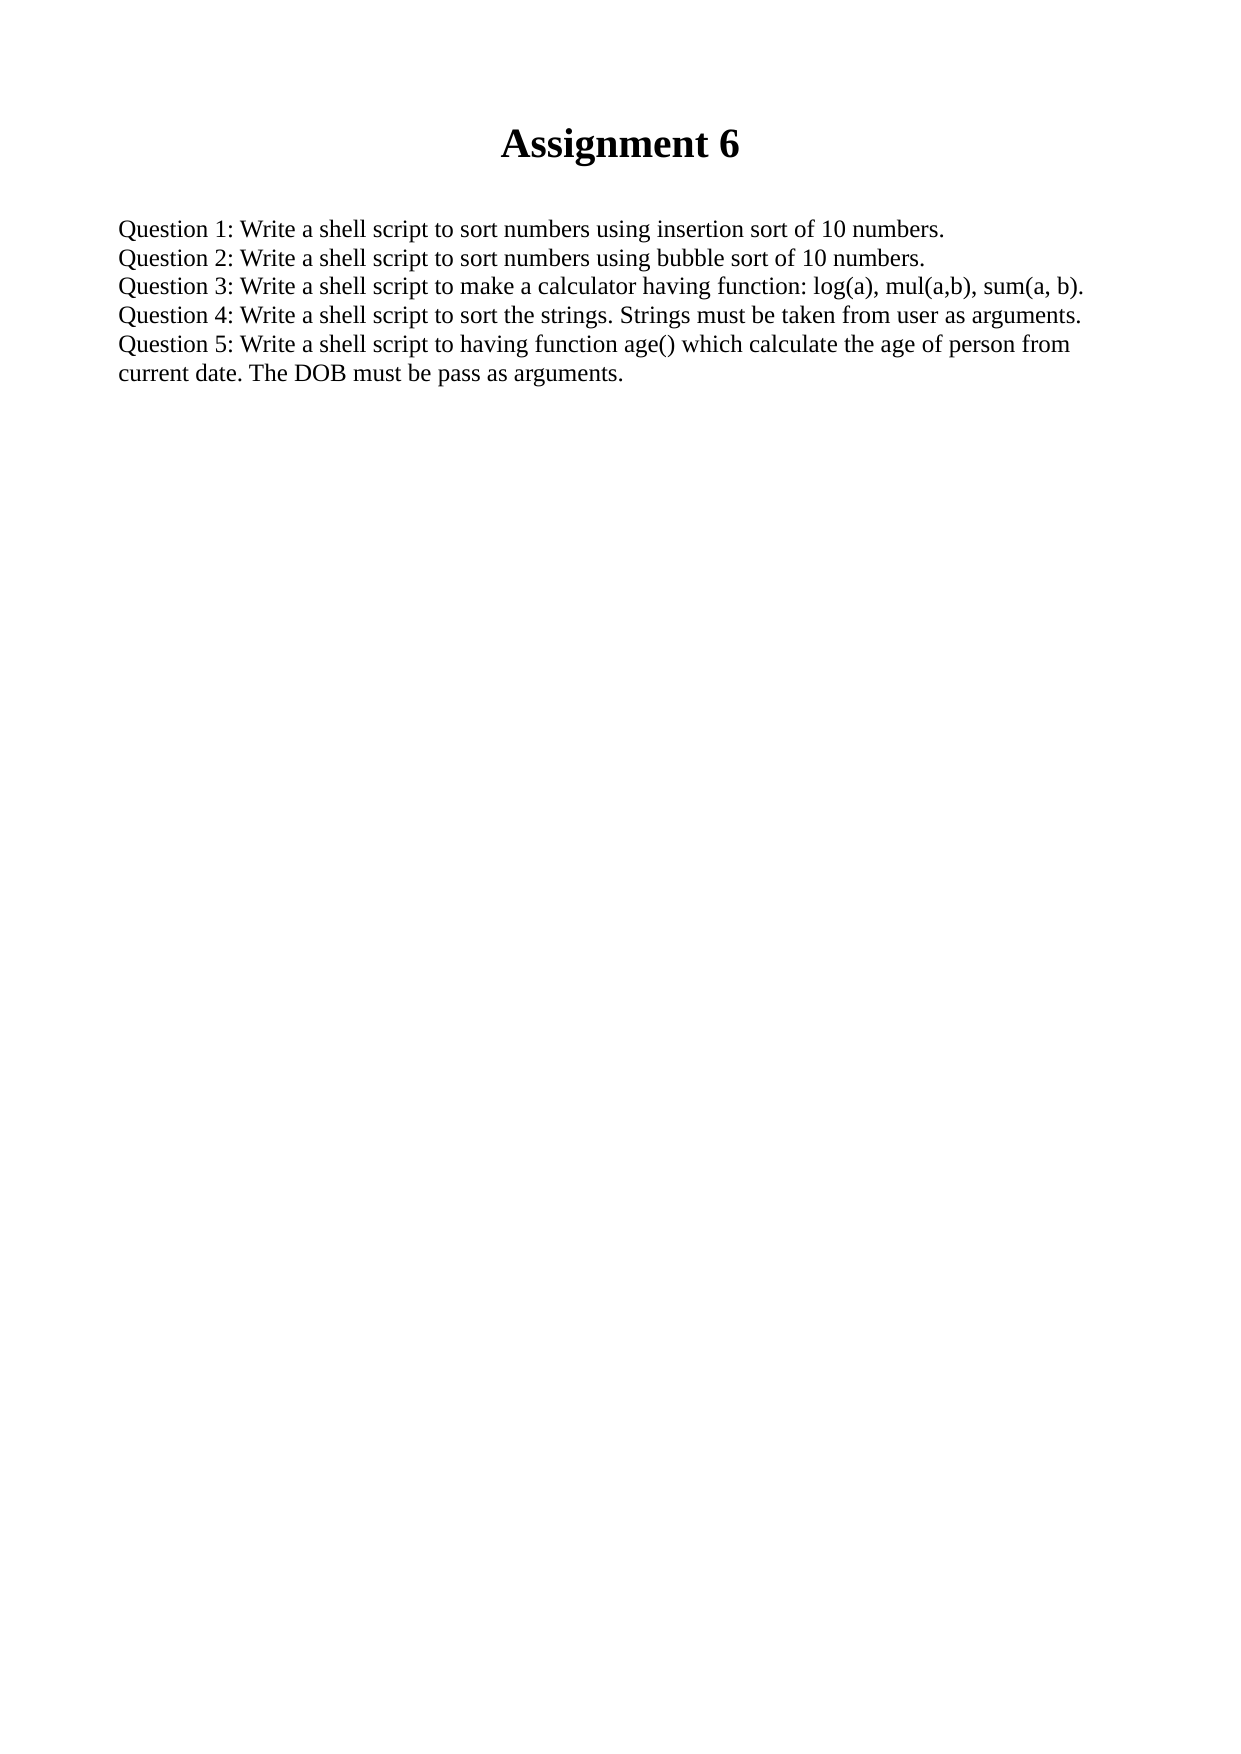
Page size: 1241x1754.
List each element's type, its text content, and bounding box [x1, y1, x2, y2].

text Question 4: Write a shell script to sort the strings. Strings must be taken from user as arguments. [118, 300, 1122, 329]
text Assignment 6 [118, 118, 1122, 166]
text current date. The DOB must be pass as arguments. [118, 358, 1122, 386]
text Question 2: Write a shell script to sort numbers using bubble sort of 10 numbers. [118, 243, 1122, 271]
text Question 3: Write a shell script to make a calculator having function: log(a), mul(a,b), sum(a, b). [118, 271, 1122, 300]
text Question 5: Write a shell script to having function age() which calculate the age of person from [118, 329, 1122, 358]
text Question 1: Write a shell script to sort numbers using insertion sort of 10 numbers. [118, 214, 1122, 243]
